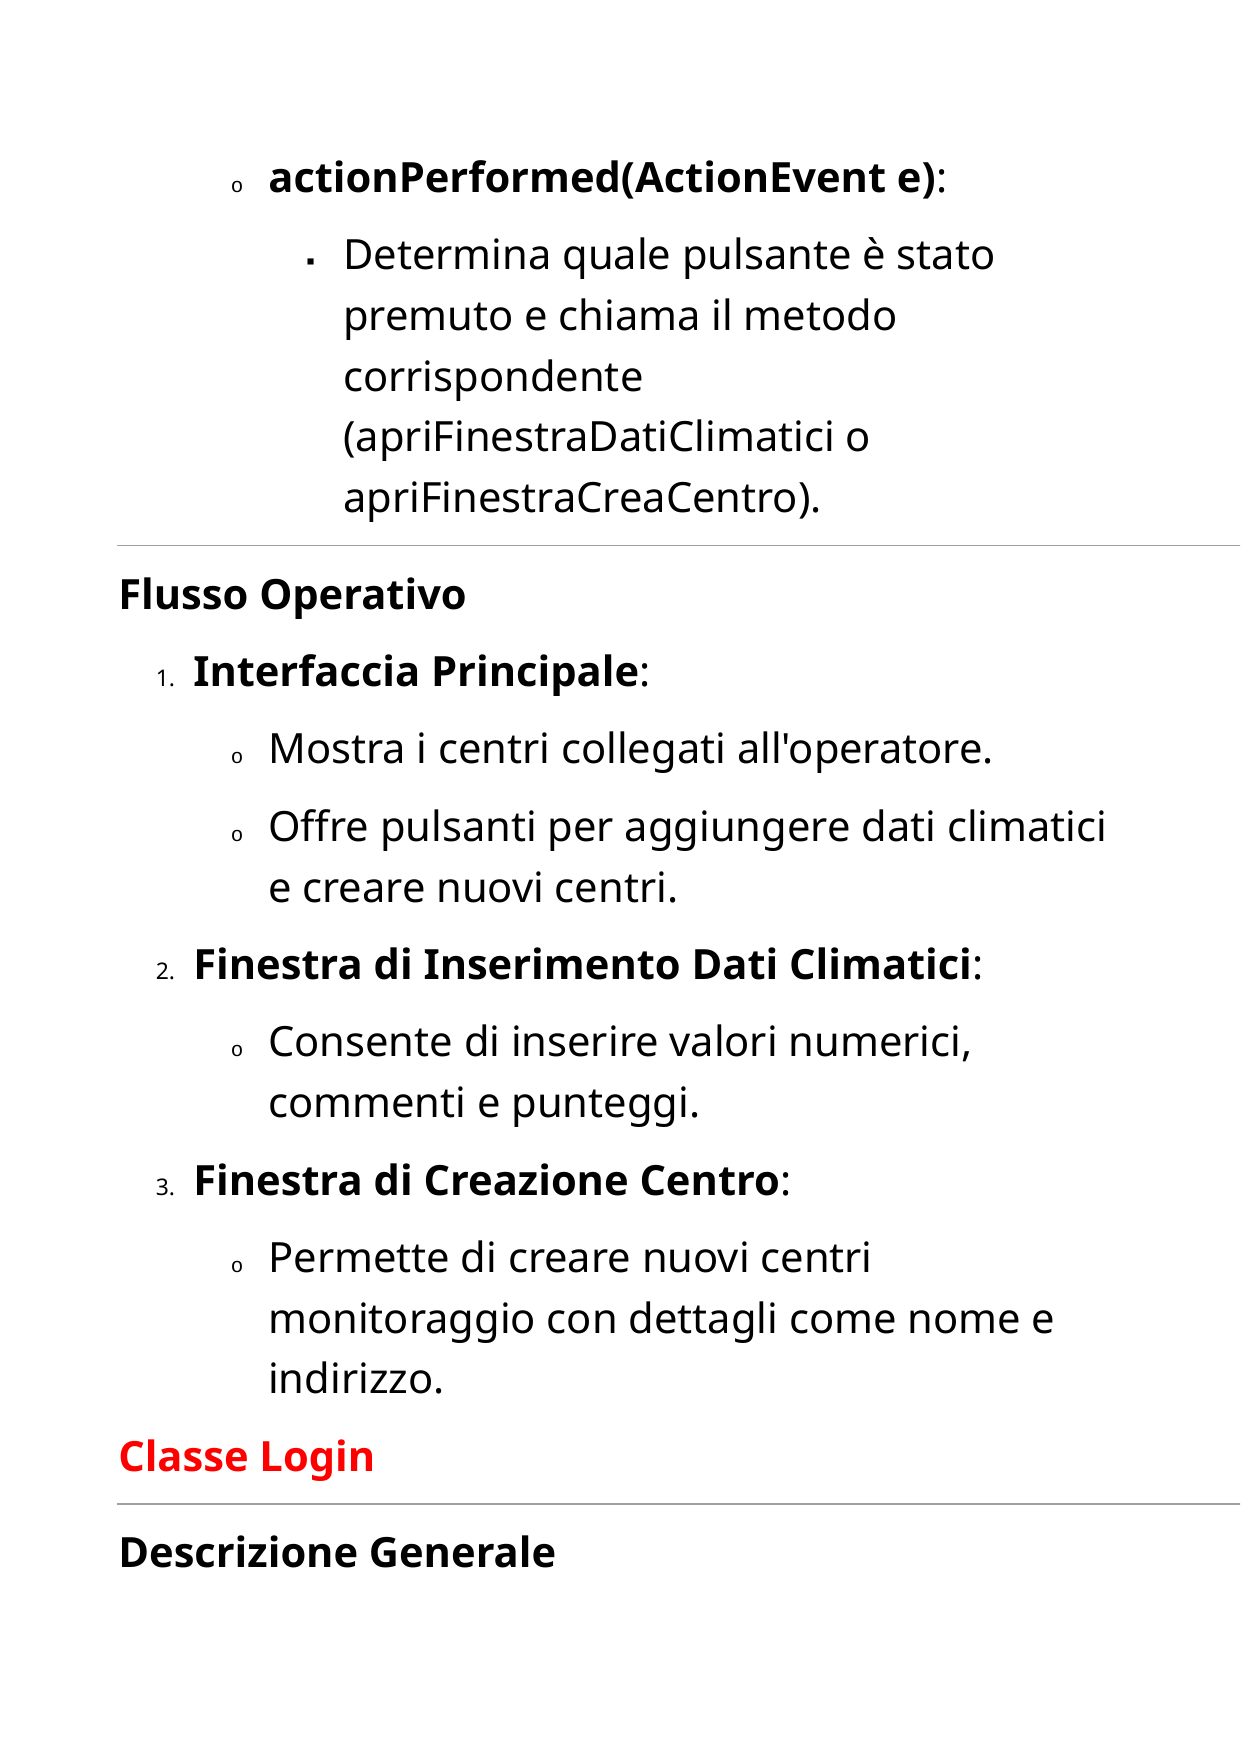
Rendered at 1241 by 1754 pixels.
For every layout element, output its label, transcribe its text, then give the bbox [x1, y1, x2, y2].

list Consente di inserire valori numerici, commenti e punteggi. [231, 1012, 1122, 1130]
text Classe Login [118, 1427, 1122, 1483]
list actionPerformed(ActionEvent e): [231, 148, 1122, 204]
list Finestra di Inserimento Dati Climatici: [156, 935, 1122, 992]
list Permette di creare nuovi centri monitoraggio con dettagli come nome e indirizzo. [231, 1228, 1122, 1406]
list Offre pulsanti per aggiungere dati climatici e creare nuovi centri. [231, 797, 1122, 914]
list Interfaccia Principale: [156, 642, 1122, 699]
text Flusso Operativo [118, 564, 1122, 621]
list Determina quale pulsante è stato premuto e chiama il metodo corrispondente (apriFinestraDatiClimatici o apriFinestraCreaCentro). [306, 225, 1122, 525]
text Descrizione Generale [118, 1523, 1122, 1580]
list Mostra i centri collegati all'operatore. [231, 719, 1122, 776]
list Finestra di Creazione Centro: [156, 1150, 1122, 1207]
